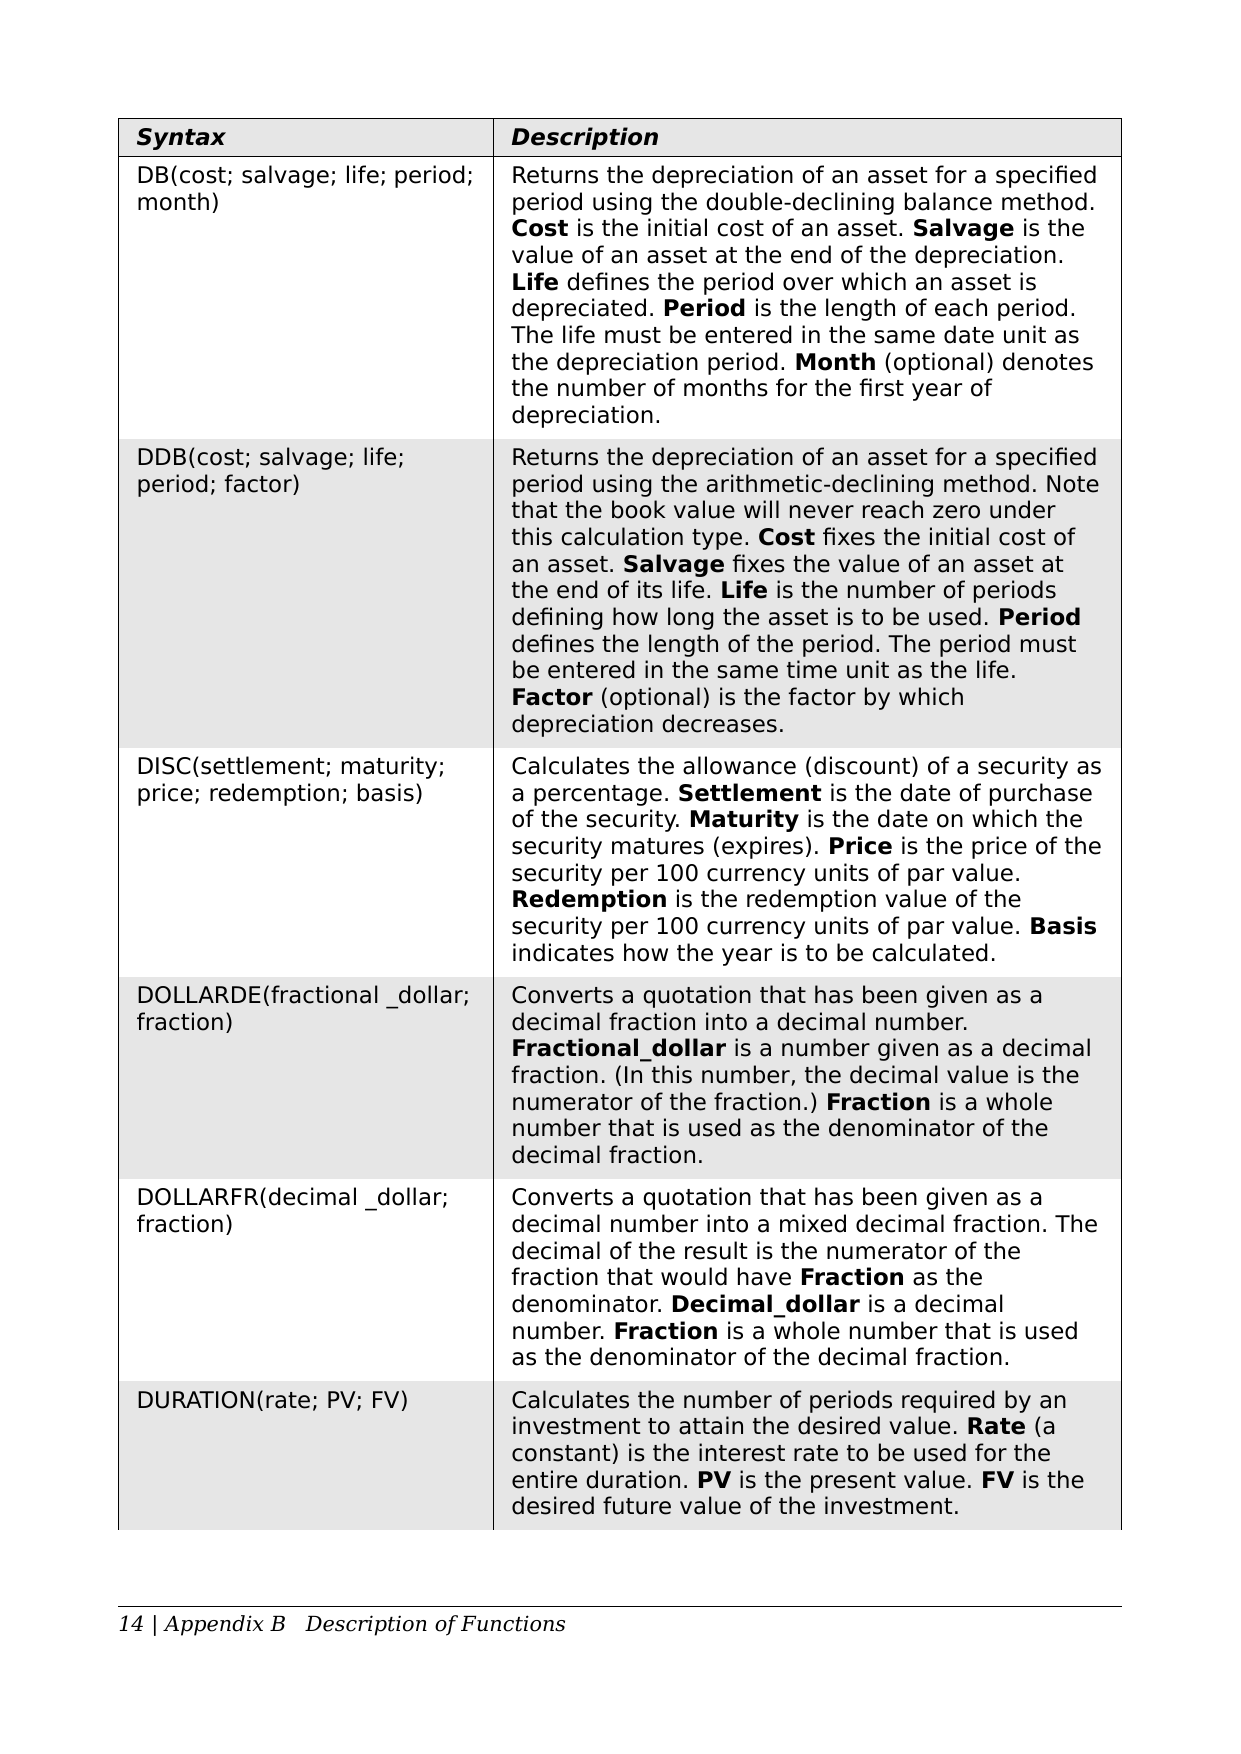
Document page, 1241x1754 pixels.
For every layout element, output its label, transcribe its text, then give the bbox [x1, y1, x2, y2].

table_cell Returns the depreciation of an asset for a specified period using the arithmetic-declining method. Note that the book value will never reach zero under this calculation type. Cost fixes the initial cost of an asset. Salvage fixes the value of an asset at the end of its life. Life is the number of periods defining how long the asset is to be used. Period defines the length of the period. The period must be entered in the same time unit as the life. Factor (optional) is the factor by which depreciation decreases. [494, 439, 1121, 748]
table_cell DOLLARDE(fractional _dollar; fraction) [119, 977, 493, 1179]
table_cell Returns the depreciation of an asset for a specified period using the double-declining balance method. Cost is the initial cost of an asset. Salvage is the value of an asset at the end of the depreciation. Life defines the period over which an asset is depreciated. Period is the length of each period. The life must be entered in the same date unit as the depreciation period. Month (optional) denotes the number of months for the first year of depreciation. [494, 157, 1121, 439]
table_cell DDB(cost; salvage; life; period; factor) [119, 439, 493, 748]
table_cell Calculates the number of periods required by an investment to attain the desired value. Rate (a constant) is the interest rate to be used for the entire duration. PV is the present value. FV is the desired future value of the investment. [494, 1381, 1121, 1530]
table_cell DURATION(rate; PV; FV) [119, 1381, 493, 1530]
table_cell Converts a quotation that has been given as a decimal fraction into a decimal number. Fractional_dollar is a number given as a decimal fraction. (In this number, the decimal value is the numerator of the fraction.) Fraction is a whole number that is used as the denominator of the decimal fraction. [494, 977, 1121, 1179]
table_cell Calculates the allowance (discount) of a security as a percentage. Settlement is the date of purchase of the security. Maturity is the date on which the security matures (expires). Price is the price of the security per 100 currency units of par value. Redemption is the redemption value of the security per 100 currency units of par value. Basis indicates how the year is to be calculated. [494, 748, 1121, 977]
table_cell Converts a quotation that has been given as a decimal number into a mixed decimal fraction. The decimal of the result is the numerator of the fraction that would have Fraction as the denominator. Decimal_dollar is a decimal number. Fraction is a whole number that is used as the denominator of the decimal fraction. [494, 1179, 1121, 1381]
table_cell DISC(settlement; maturity; price; redemption; basis) [119, 748, 493, 977]
table_header Description [494, 119, 1121, 156]
table_header Syntax [119, 119, 493, 156]
table_cell DB(cost; salvage; life; period; month) [119, 157, 493, 439]
table_cell DOLLARFR(decimal _dollar; fraction) [119, 1179, 493, 1381]
